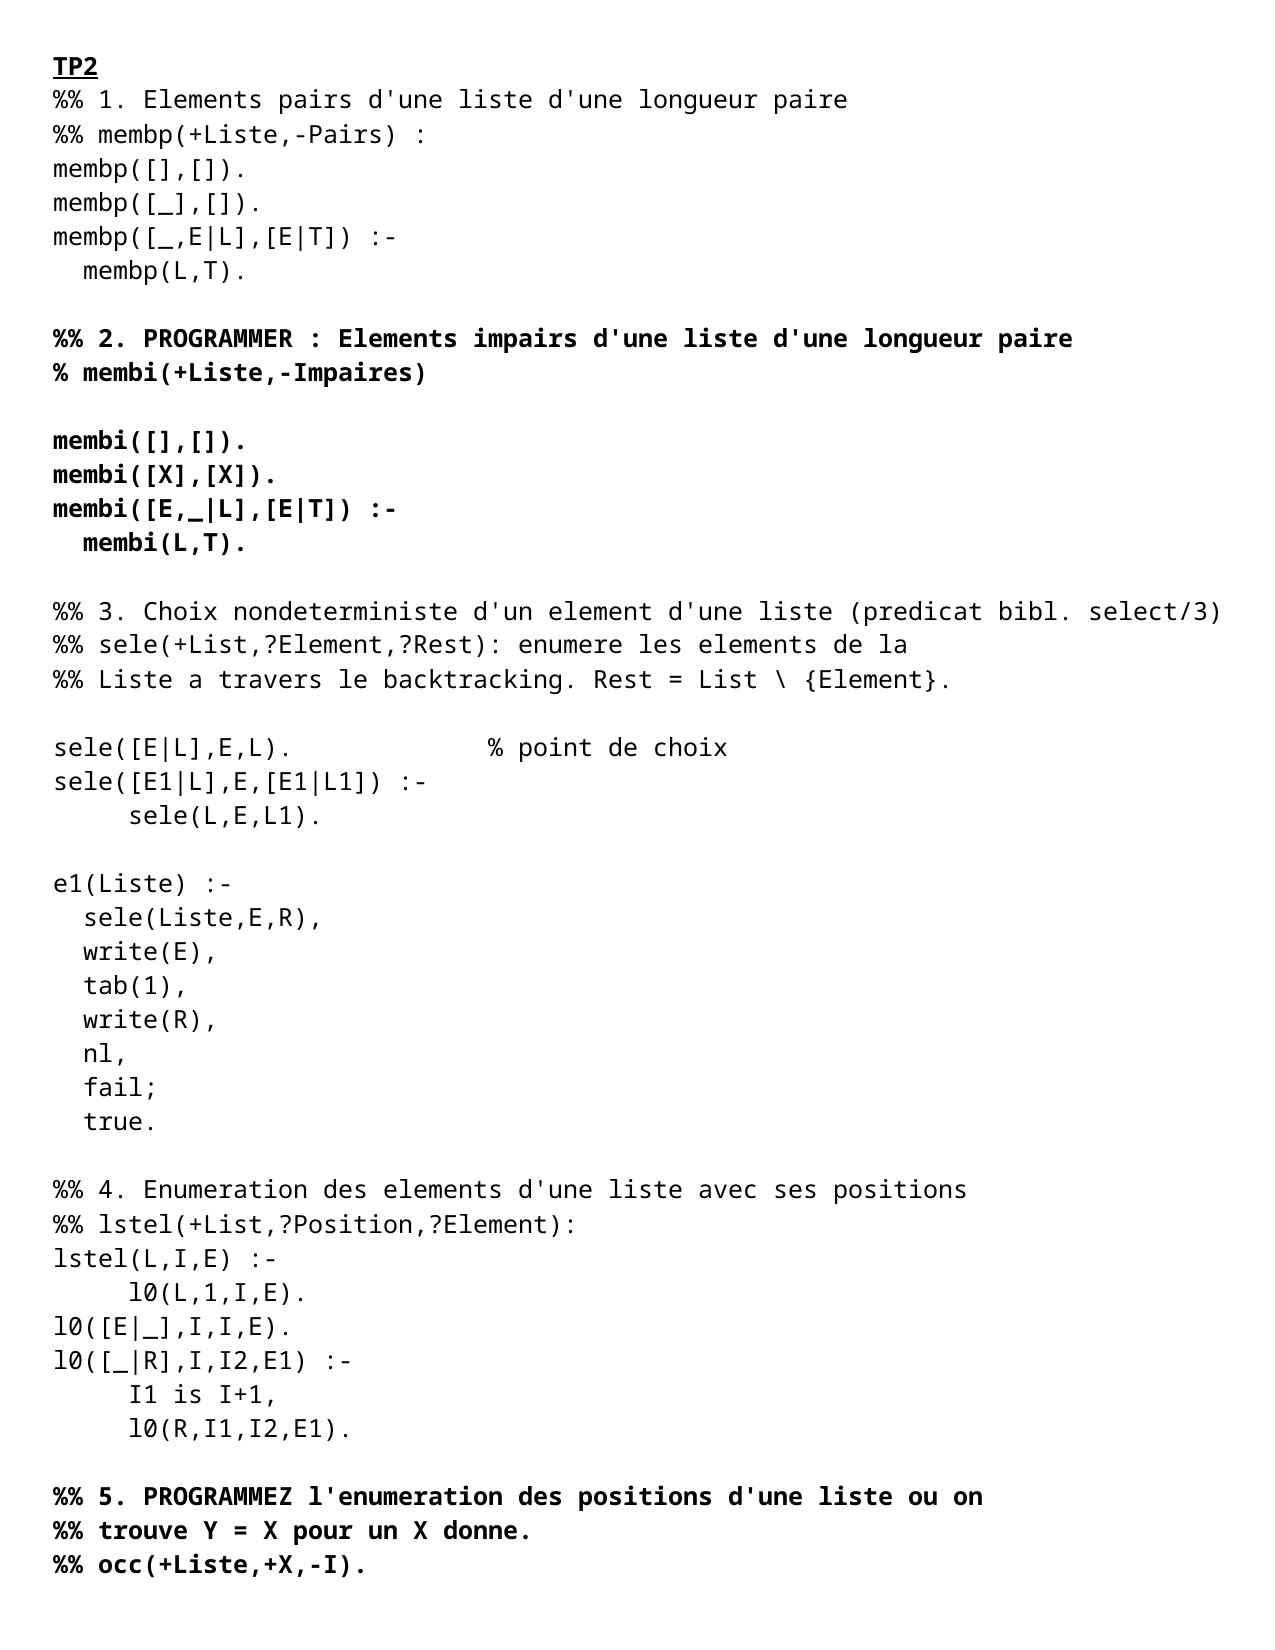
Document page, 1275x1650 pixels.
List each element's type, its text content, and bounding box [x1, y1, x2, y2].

text e1(Liste) :- [53, 866, 1234, 900]
text membi([],[]). [53, 423, 1234, 457]
text %% sele(+List,?Element,?Rest): enumere les elements de la [53, 627, 1234, 661]
text nl, [53, 1036, 1234, 1070]
text %% 4. Enumeration des elements d'une liste avec ses positions [53, 1172, 1234, 1206]
text membi([X],[X]). [53, 457, 1234, 491]
text %% 5. PROGRAMMEZ l'enumeration des positions d'une liste ou on [53, 1479, 1234, 1513]
text l0(R,I1,I2,E1). [53, 1411, 1234, 1445]
text l0(L,1,I,E). [53, 1274, 1234, 1308]
text sele([E1|L],E,[E1|L1]) :- [53, 763, 1234, 797]
text %% 1. Elements pairs d'une liste d'une longueur paire [53, 82, 1234, 116]
text % membi(+Liste,-Impaires) [53, 355, 1234, 389]
text TP2 [53, 48, 1234, 82]
text membi([E,_|L],[E|T]) :- [53, 491, 1234, 525]
text membi(L,T). [53, 525, 1234, 559]
text l0([_|R],I,I2,E1) :- [53, 1342, 1234, 1377]
text %% occ(+Liste,+X,-I). [53, 1547, 1234, 1581]
text %% 2. PROGRAMMER : Elements impairs d'une liste d'une longueur paire [53, 321, 1234, 355]
text lstel(L,I,E) :- [53, 1240, 1234, 1274]
text sele(Liste,E,R), [53, 900, 1234, 934]
text sele(L,E,L1). [53, 797, 1234, 832]
text write(E), [53, 934, 1234, 968]
text %% lstel(+List,?Position,?Element): [53, 1206, 1234, 1240]
text write(R), [53, 1002, 1234, 1036]
text true. [53, 1104, 1234, 1138]
text membp([],[]). [53, 150, 1234, 184]
text membp([_,E|L],[E|T]) :- [53, 218, 1234, 252]
text %% Liste a travers le backtracking. Rest = List \ {Element}. [53, 661, 1234, 695]
text l0([E|_],I,I,E). [53, 1308, 1234, 1342]
text membp(L,T). [53, 252, 1234, 287]
text membp([_],[]). [53, 184, 1234, 218]
text tab(1), [53, 968, 1234, 1002]
text %% trouve Y = X pour un X donne. [53, 1513, 1234, 1547]
text I1 is I+1, [53, 1377, 1234, 1411]
text %% membp(+Liste,-Pairs) : [53, 116, 1234, 150]
text sele([E|L],E,L). % point de choix [53, 729, 1234, 763]
text %% 3. Choix nondeterministe d'un element d'une liste (predicat bibl. select/3) [53, 593, 1234, 627]
text fail; [53, 1070, 1234, 1104]
